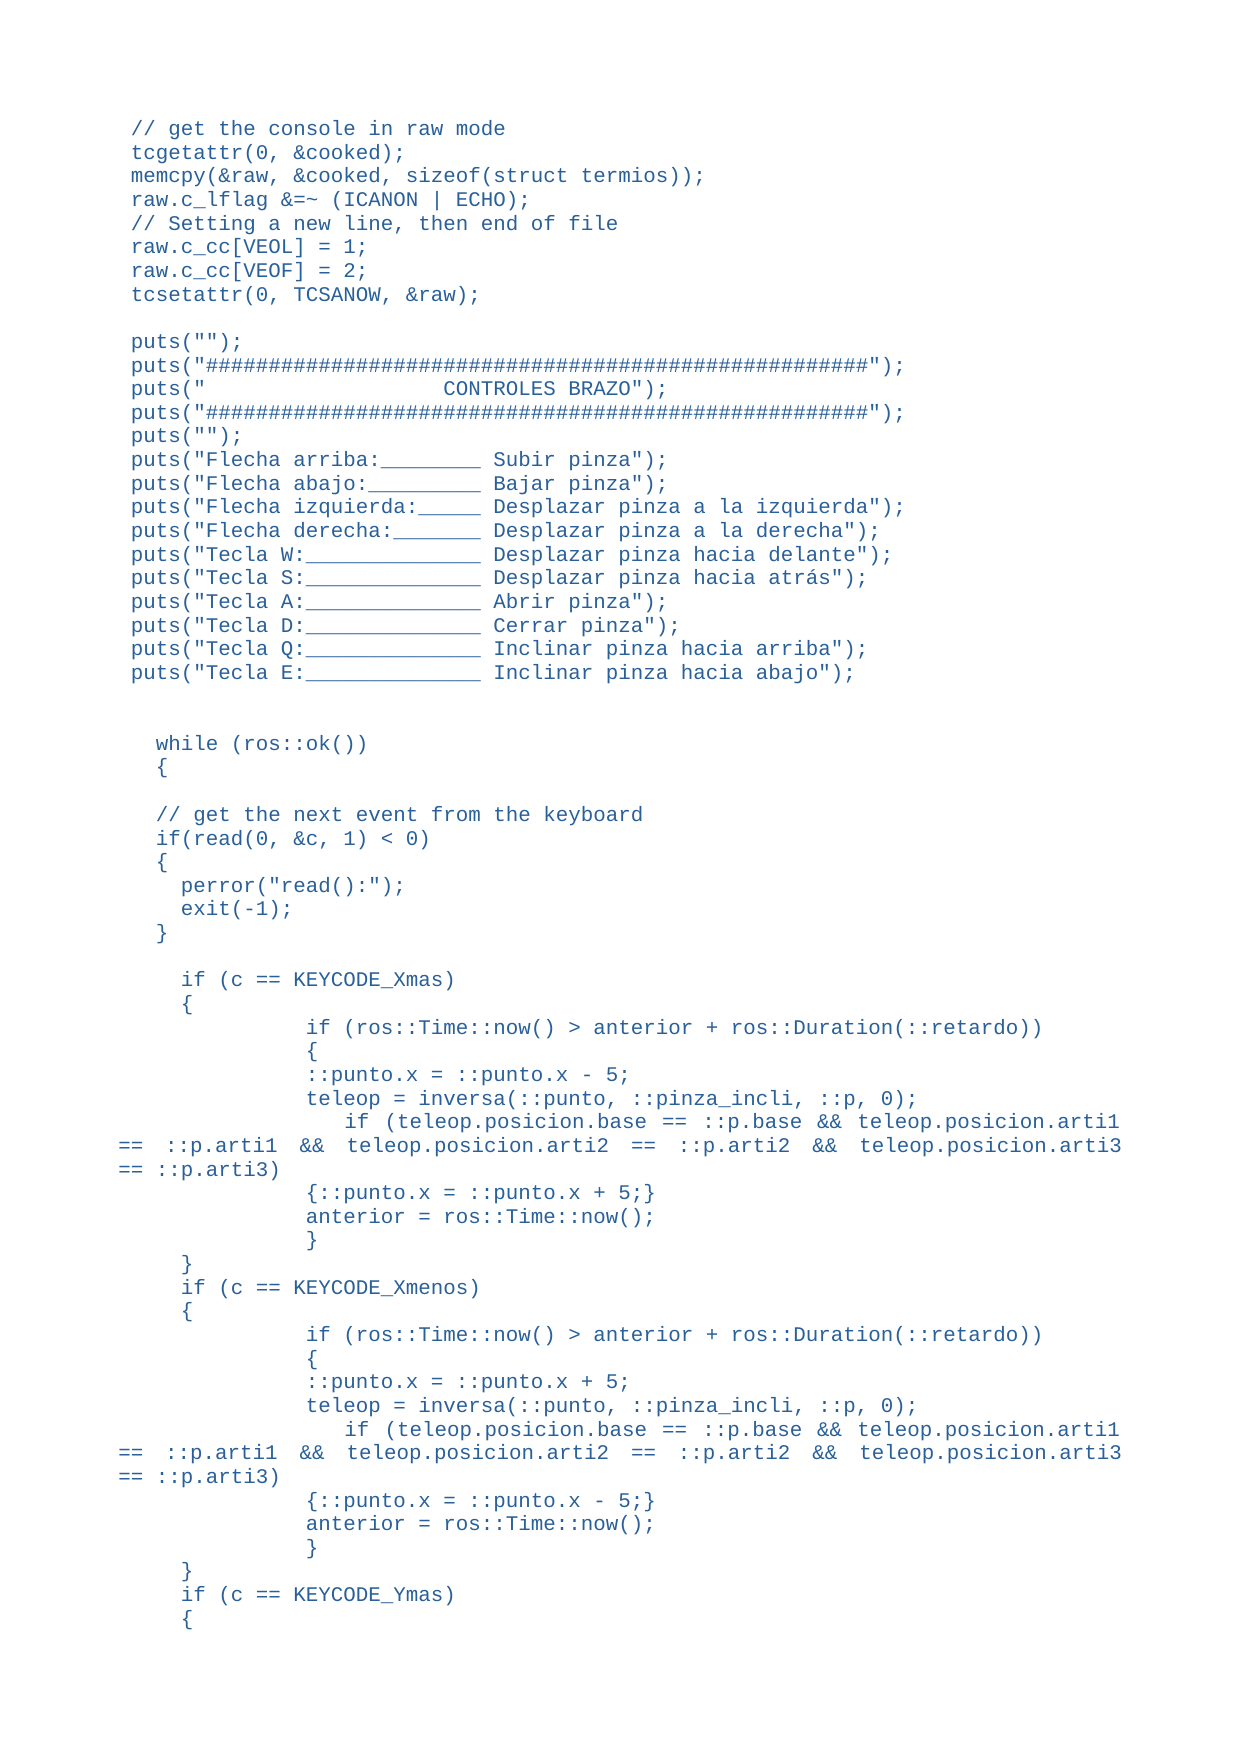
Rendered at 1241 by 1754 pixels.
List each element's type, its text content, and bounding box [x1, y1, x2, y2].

text if (teleop.posicion.base == ::p.base && teleop.posicion.arti1 == ::p.arti1 && teleop.posicion.arti2 == ::p.arti2 && teleop.posicion.arti3 == ::p.arti3) [118, 1419, 1122, 1489]
text puts("Flecha abajo:_________ Bajar pinza"); [118, 473, 1122, 496]
text } [118, 922, 1122, 946]
text puts("Tecla D:______________ Cerrar pinza"); [118, 615, 1122, 638]
text { [118, 1300, 1122, 1324]
text puts("Tecla A:______________ Abrir pinza"); [118, 591, 1122, 615]
text teleop = inversa(::punto, ::pinza_incli, ::p, 0); [118, 1088, 1122, 1111]
text ::punto.x = ::punto.x - 5; [118, 1064, 1122, 1088]
text tcsetattr(0, TCSANOW, &raw); [118, 284, 1122, 307]
text if (teleop.posicion.base == ::p.base && teleop.posicion.arti1 == ::p.arti1 && teleop.posicion.arti2 == ::p.arti2 && teleop.posicion.arti3 == ::p.arti3) [118, 1111, 1122, 1182]
text { [118, 993, 1122, 1017]
text } [118, 1229, 1122, 1253]
text {::punto.x = ::punto.x - 5;} [118, 1489, 1122, 1513]
text { [118, 851, 1122, 875]
text puts("#####################################################"); [118, 354, 1122, 378]
text puts("#####################################################"); [118, 402, 1122, 426]
text ::punto.x = ::punto.x + 5; [118, 1371, 1122, 1395]
text raw.c_lflag &=~ (ICANON | ECHO); [118, 189, 1122, 213]
text puts("Flecha arriba:________ Subir pinza"); [118, 449, 1122, 473]
text teleop = inversa(::punto, ::pinza_incli, ::p, 0); [118, 1395, 1122, 1419]
text { [118, 757, 1122, 780]
text if (ros::Time::now() > anterior + ros::Duration(::retardo)) [118, 1017, 1122, 1040]
text } [118, 1561, 1122, 1584]
text {::punto.x = ::punto.x + 5;} [118, 1182, 1122, 1206]
text while (ros::ok()) [118, 733, 1122, 757]
text puts(""); [118, 331, 1122, 354]
text puts("Flecha derecha:_______ Desplazar pinza a la derecha"); [118, 520, 1122, 544]
text puts("Flecha izquierda:_____ Desplazar pinza a la izquierda"); [118, 496, 1122, 520]
text raw.c_cc[VEOL] = 1; [118, 236, 1122, 260]
text puts(" CONTROLES BRAZO"); [118, 378, 1122, 402]
text anterior = ros::Time::now(); [118, 1513, 1122, 1537]
text anterior = ros::Time::now(); [118, 1206, 1122, 1229]
text perror("read():"); [118, 875, 1122, 898]
text if(read(0, &c, 1) < 0) [118, 827, 1122, 851]
text memcpy(&raw, &cooked, sizeof(struct termios)); [118, 165, 1122, 189]
text puts(""); [118, 426, 1122, 449]
text puts("Tecla S:______________ Desplazar pinza hacia atrás"); [118, 567, 1122, 591]
text // get the console in raw mode [118, 118, 1122, 142]
text if (ros::Time::now() > anterior + ros::Duration(::retardo)) [118, 1324, 1122, 1348]
text { [118, 1348, 1122, 1371]
text exit(-1); [118, 898, 1122, 922]
text if (c == KEYCODE_Ymas) [118, 1584, 1122, 1608]
text // get the next event from the keyboard [118, 804, 1122, 827]
text } [118, 1253, 1122, 1277]
text puts("Tecla Q:______________ Inclinar pinza hacia arriba"); [118, 638, 1122, 662]
text if (c == KEYCODE_Xmas) [118, 969, 1122, 993]
text if (c == KEYCODE_Xmenos) [118, 1277, 1122, 1300]
text } [118, 1537, 1122, 1561]
text { [118, 1040, 1122, 1064]
text puts("Tecla E:______________ Inclinar pinza hacia abajo"); [118, 662, 1122, 686]
text raw.c_cc[VEOF] = 2; [118, 260, 1122, 284]
text puts("Tecla W:______________ Desplazar pinza hacia delante"); [118, 544, 1122, 567]
text tcgetattr(0, &cooked); [118, 142, 1122, 165]
text { [118, 1608, 1122, 1631]
text // Setting a new line, then end of file [118, 213, 1122, 236]
